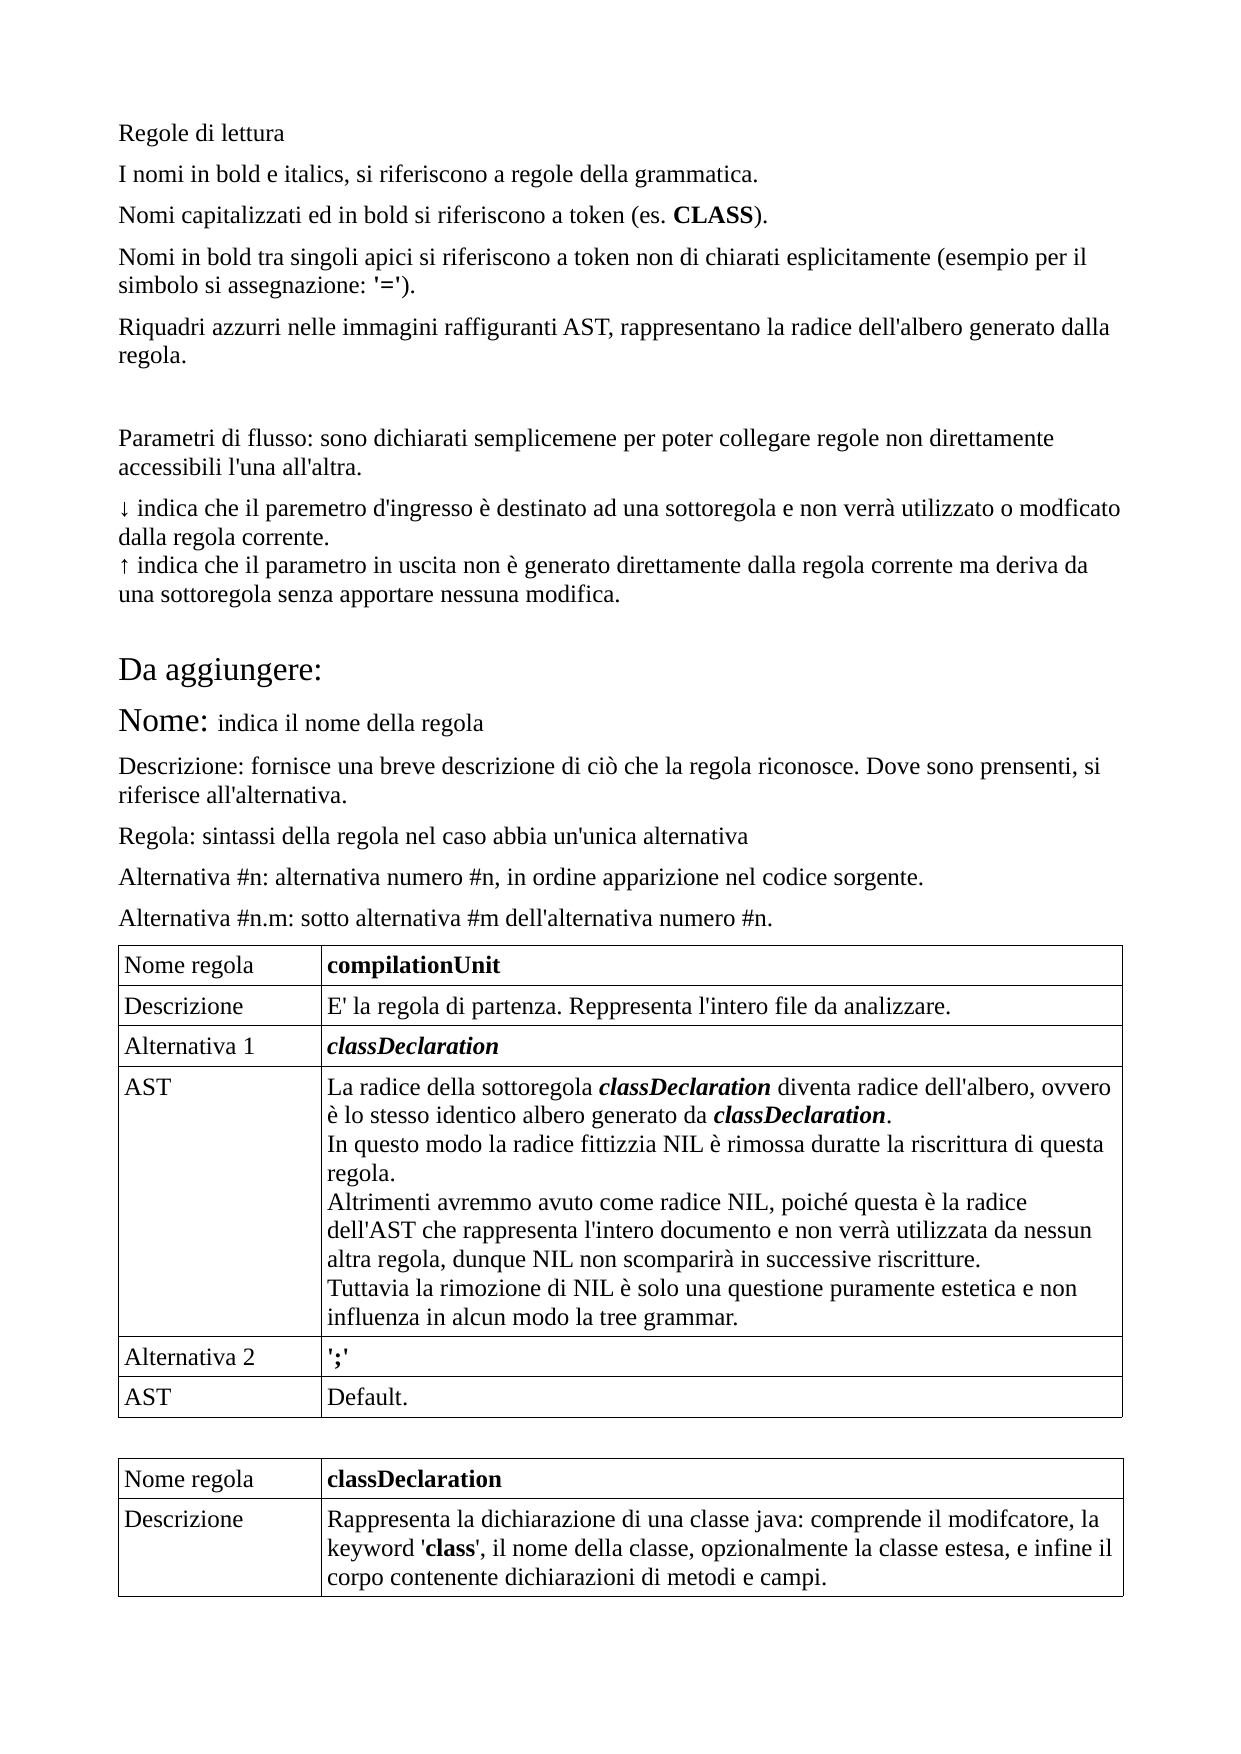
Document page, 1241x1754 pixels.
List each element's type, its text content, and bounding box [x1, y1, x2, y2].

table_cell Alternativa 1 [119, 1026, 321, 1066]
table_cell classDeclaration [322, 1026, 1122, 1066]
text ↑ indica che il parametro in uscita non è generato direttamente dalla regola corrente ma deriva da una sottoregola senza apportare nessuna modifica. [118, 551, 1122, 608]
table_cell E' la regola di partenza. Reppresenta l'intero file da analizzare. [322, 986, 1122, 1025]
text Nomi in bold tra singoli apici si riferiscono a token non di chiarati esplicitamente (esempio per il simbolo si assegnazione: '='). [118, 242, 1122, 299]
table_header compilationUnit [322, 946, 1122, 985]
text Da aggiungere: [118, 649, 1122, 688]
text Riquadri azzurri nelle immagini raffiguranti AST, rappresentano la radice dell'albero generato dalla regola. [118, 312, 1122, 369]
text ↓ indica che il paremetro d'ingresso è destinato ad una sottoregola e non verrà utilizzato o modficato dalla regola corrente. [118, 493, 1122, 551]
table_cell Default. [322, 1377, 1122, 1417]
text Parametri di flusso: sono dichiarati semplicemene per poter collegare regole non direttamente accessibili l'una all'altra. [118, 423, 1122, 481]
table_cell Descrizione [119, 986, 321, 1025]
text Regola: sintassi della regola nel caso abbia un'unica alternativa [118, 821, 1122, 850]
text Alternativa #n: alternativa numero #n, in ordine apparizione nel codice sorgente. [118, 862, 1122, 891]
table_cell AST [119, 1377, 321, 1417]
text Regole di lettura [118, 118, 1122, 147]
table_cell Descrizione [119, 1499, 321, 1596]
table_cell La radice della sottoregola classDeclaration diventa radice dell'albero, ovvero è lo stesso identico albero generato da classDeclaration. In questo modo la radice fittizzia NIL è rimossa duratte la riscrittura di questa regola. Altrimenti avremmo avuto come radice NIL, poiché questa è la radice dell'AST che rappresenta l'intero documento e non verrà utilizzata da nessun altra regola, dunque NIL non scomparirà in successive riscritture. Tuttavia la rimozione di NIL è solo una questione puramente estetica e non influenza in alcun modo la tree grammar. [322, 1067, 1122, 1336]
table_cell ';' [322, 1337, 1122, 1376]
text Descrizione: fornisce una breve descrizione di ciò che la regola riconosce. Dove sono prensenti, si riferisce all'alternativa. [118, 751, 1122, 808]
table_header classDeclaration [322, 1459, 1123, 1498]
text Nomi capitalizzati ed in bold si riferiscono a token (es. CLASS). [118, 201, 1122, 229]
table_cell AST [119, 1067, 321, 1336]
text Alternativa #n.m: sotto alternativa #m dell'alternativa numero #n. [118, 903, 1122, 932]
table_cell Alternativa 2 [119, 1337, 321, 1376]
text I nomi in bold e italics, si riferiscono a regole della grammatica. [118, 159, 1122, 188]
table_header Nome regola [119, 1459, 321, 1498]
table_header Nome regola [119, 946, 321, 985]
text Nome: indica il nome della regola [118, 700, 1122, 738]
table_cell Rappresenta la dichiarazione di una classe java: comprende il modifcatore, la keyword 'class', il nome della classe, opzionalmente la classe estesa, e infine il corpo contenente dichiarazioni di metodi e campi. [322, 1499, 1123, 1596]
